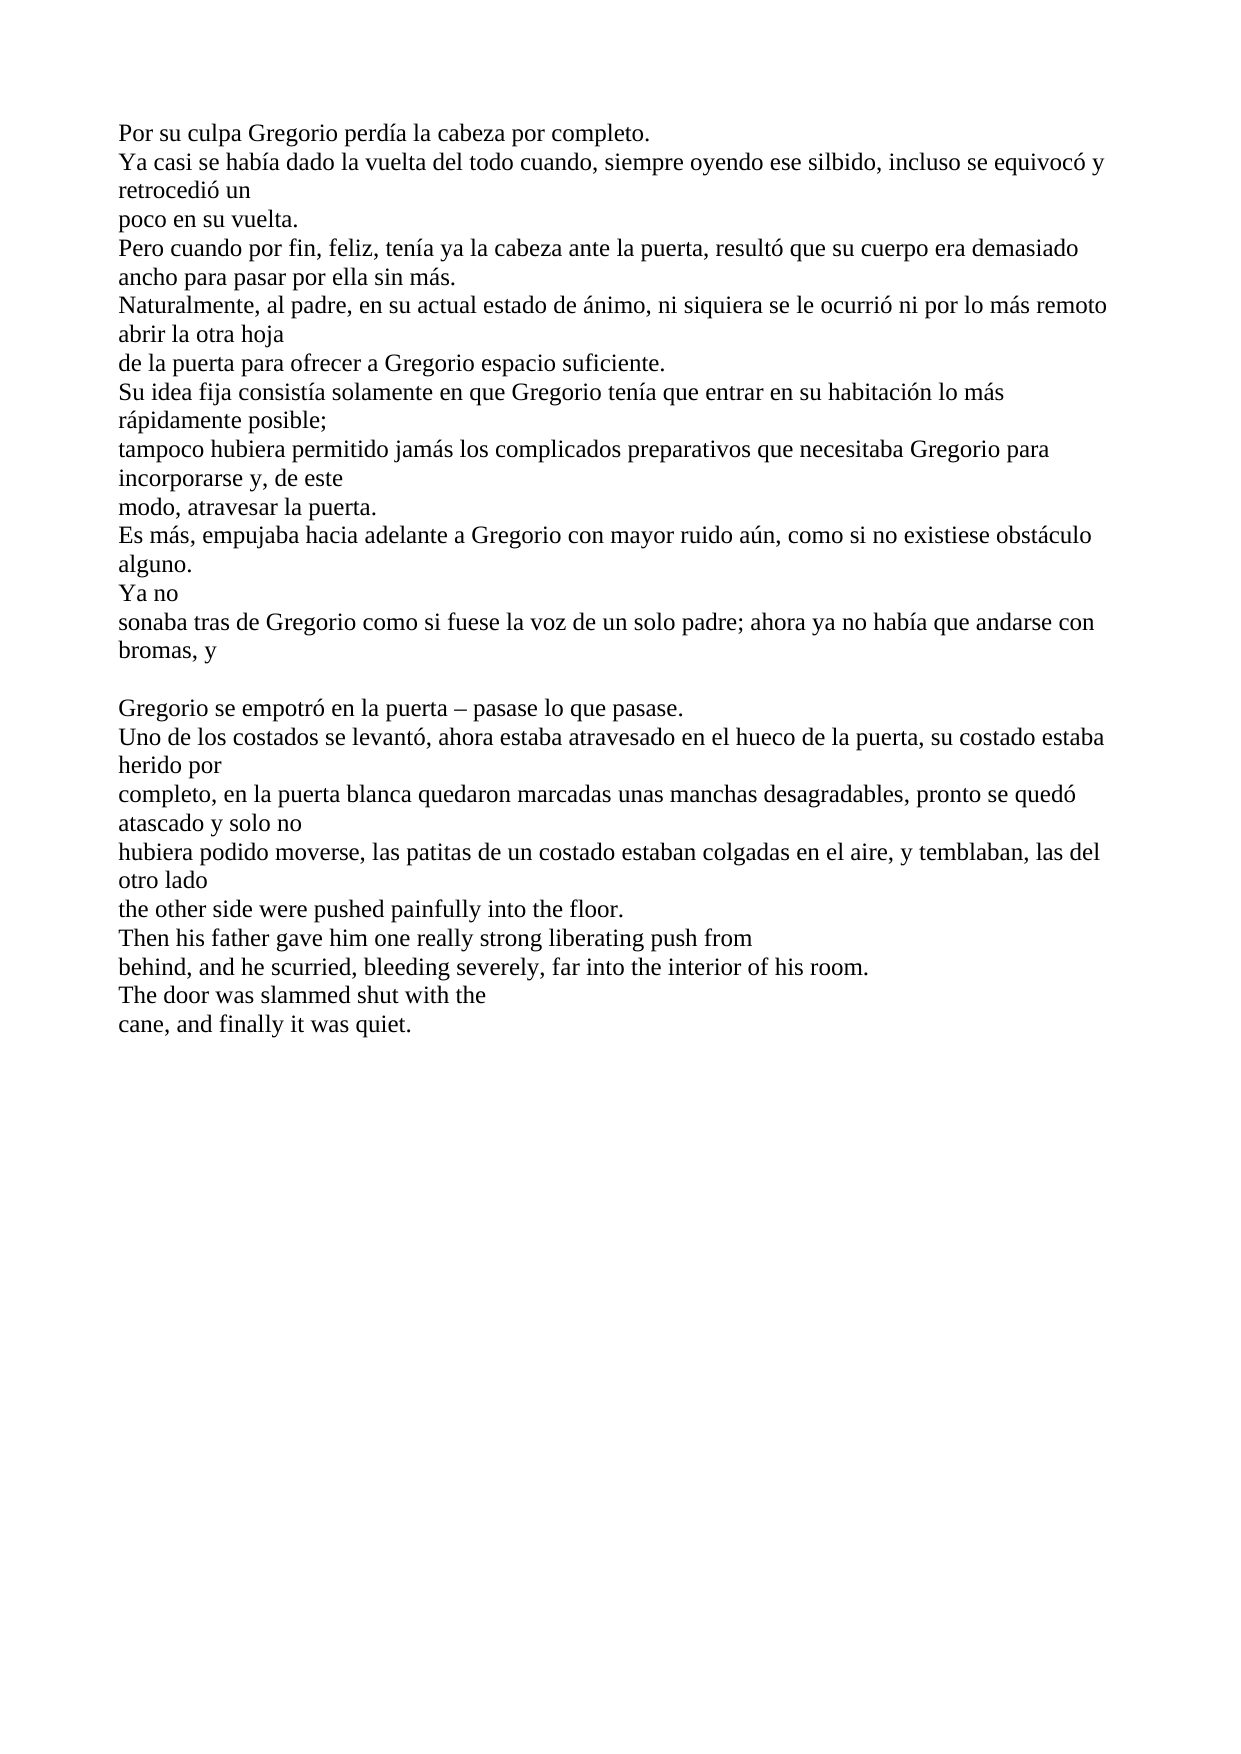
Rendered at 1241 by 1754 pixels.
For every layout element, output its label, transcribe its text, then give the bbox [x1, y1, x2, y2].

text poco en su vuelta. [118, 204, 1122, 233]
text Then his father gave him one really strong liberating push from [118, 923, 1122, 952]
text Su idea fija consistía solamente en que Gregorio tenía que entrar en su habitación lo más rápidamente posible; [118, 377, 1122, 434]
text the other side were pushed painfully into the floor. [118, 894, 1122, 923]
text tampoco hubiera permitido jamás los complicados preparativos que necesitaba Gregorio para incorporarse y, de este [118, 434, 1122, 492]
text completo, en la puerta blanca quedaron marcadas unas manchas desagradables, pronto se quedó atascado y solo no [118, 779, 1122, 837]
text Es más, empujaba hacia adelante a Gregorio con mayor ruido aún, como si no existiese obstáculo alguno. [118, 521, 1122, 578]
text behind, and he scurried, bleeding severely, far into the interior of his room. [118, 952, 1122, 981]
text cane, and finally it was quiet. [118, 1009, 1122, 1038]
text Naturalmente, al padre, en su actual estado de ánimo, ni siquiera se le ocurrió ni por lo más remoto abrir la otra hoja [118, 291, 1122, 348]
text hubiera podido moverse, las patitas de un costado estaban colgadas en el aire, y temblaban, las del otro lado [118, 837, 1122, 894]
text Pero cuando por fin, feliz, tenía ya la cabeza ante la puerta, resultó que su cuerpo era demasiado [118, 233, 1122, 262]
text modo, atravesar la puerta. [118, 492, 1122, 521]
text Uno de los costados se levantó, ahora estaba atravesado en el hueco de la puerta, su costado estaba herido por [118, 722, 1122, 779]
text The door was slammed shut with the [118, 981, 1122, 1009]
text Ya no [118, 578, 1122, 607]
text Gregorio se empotró en la puerta – pasase lo que pasase. [118, 693, 1122, 722]
text Por su culpa Gregorio perdía la cabeza por completo. [118, 118, 1122, 147]
text de la puerta para ofrecer a Gregorio espacio suficiente. [118, 348, 1122, 377]
text Ya casi se había dado la vuelta del todo cuando, siempre oyendo ese silbido, incluso se equivocó y retrocedió un [118, 147, 1122, 204]
text ancho para pasar por ella sin más. [118, 262, 1122, 291]
text sonaba tras de Gregorio como si fuese la voz de un solo padre; ahora ya no había que andarse con bromas, y [118, 607, 1122, 664]
